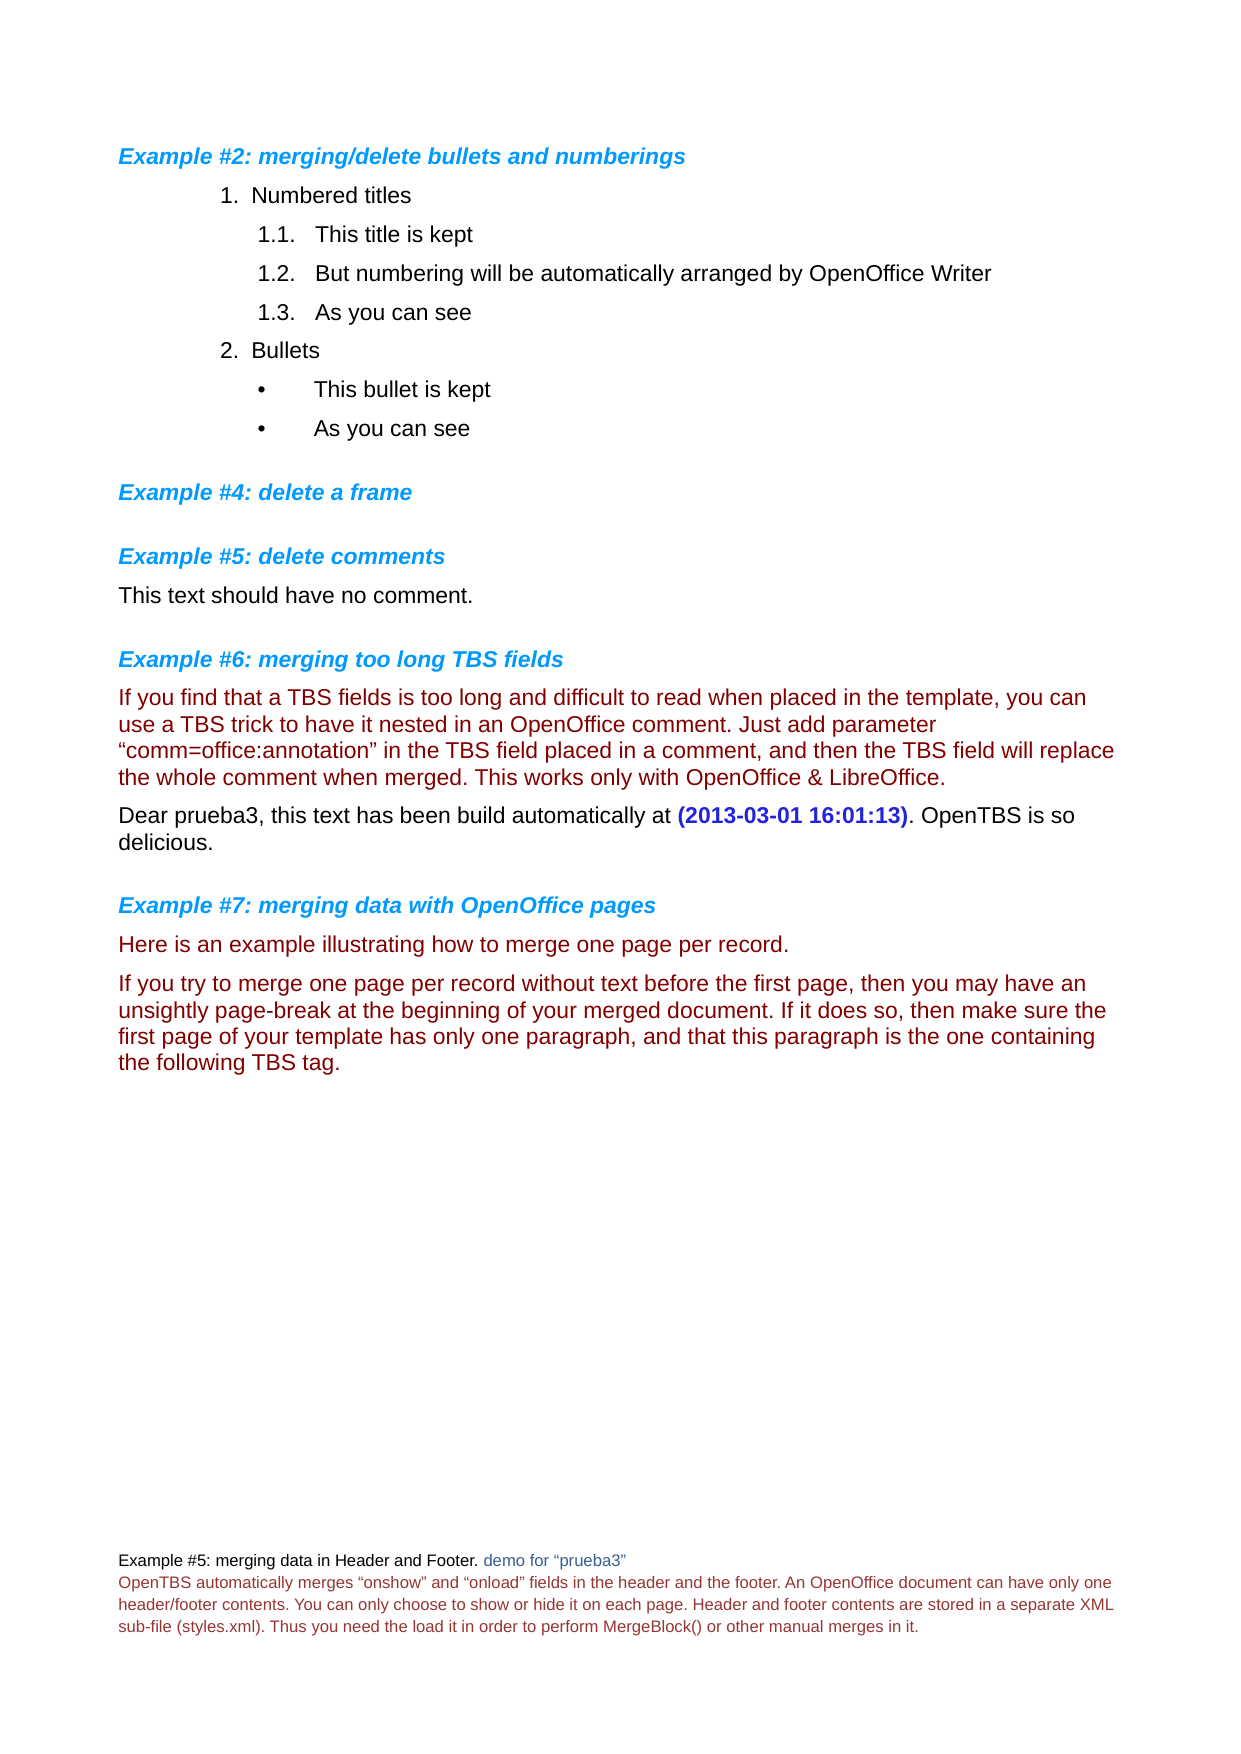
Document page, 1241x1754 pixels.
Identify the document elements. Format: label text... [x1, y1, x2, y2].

subtitle Example #6: merging too long TBS fields [118, 646, 1122, 672]
text If you find that a TBS fields is too long and difficult to read when placed in the template, you can use a TBS trick to have it nested in an OpenOffice comment. Just add parameter “comm=office:annotation” in the TBS field placed in a comment, and then the TBS field will replace the whole comment when merged. This works only with OpenOffice & LibreOffice. [118, 684, 1122, 790]
subtitle Example #5: delete comments [118, 543, 1122, 569]
subtitle Example #2: merging/delete bullets and numberings [118, 143, 1122, 169]
text • As you can see [257, 415, 1122, 441]
list As you can see [251, 298, 1122, 325]
subtitle Example #7: merging data with OpenOffice pages [118, 892, 1122, 919]
list Numbered titles [213, 182, 1122, 208]
text This text should have no comment. [118, 582, 1122, 608]
text Dear prueba3, this text has been build automatically at (2013-03-01 16:01:13). OpenTBS is so delicious. [118, 802, 1122, 855]
list But numbering will be automatically arranged by OpenOffice Writer [251, 260, 1122, 286]
text • This bullet is kept [257, 376, 1122, 403]
list This title is kept [251, 221, 1122, 247]
list Bullets [213, 337, 1122, 364]
text If you try to merge one page per record without text before the first page, then you may have an unsightly page-break at the beginning of your merged document. If it does so, then make sure the first page of your template has only one paragraph, and that this paragraph is the one containing the following TBS tag. [118, 970, 1122, 1076]
subtitle Example #4: delete a frame [118, 479, 1122, 505]
text Here is an example illustrating how to merge one page per record. [118, 931, 1122, 958]
